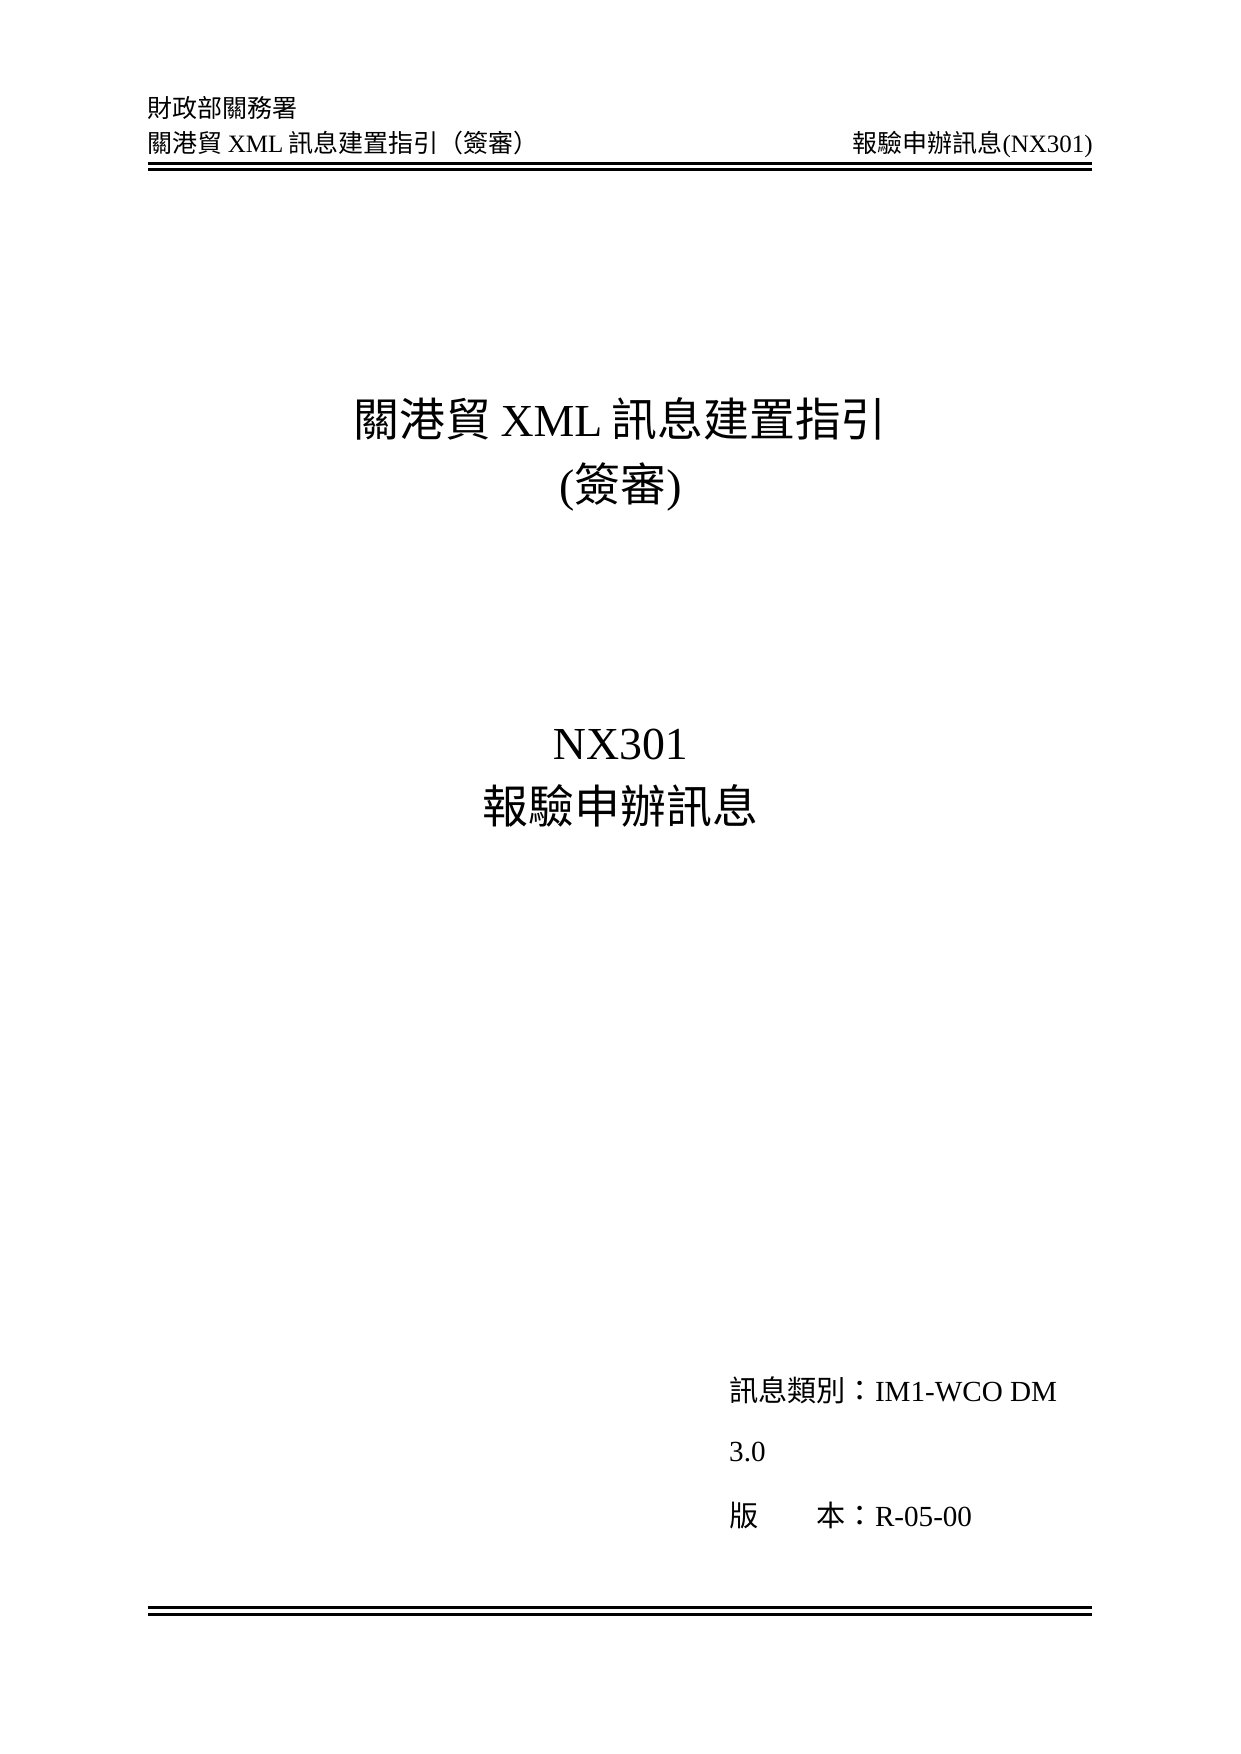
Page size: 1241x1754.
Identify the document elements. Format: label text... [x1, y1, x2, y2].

text 關港貿XML訊息建置指引 [148, 395, 1092, 447]
subtitle 報驗申辦訊息 [148, 782, 1092, 834]
text 版 本：R-05-00 [729, 1472, 1092, 1534]
text (簽審) [148, 459, 1092, 511]
text 訊息類別：IM1-WCO DM 3.0 [729, 1347, 1092, 1472]
text NX301 [148, 718, 1092, 770]
